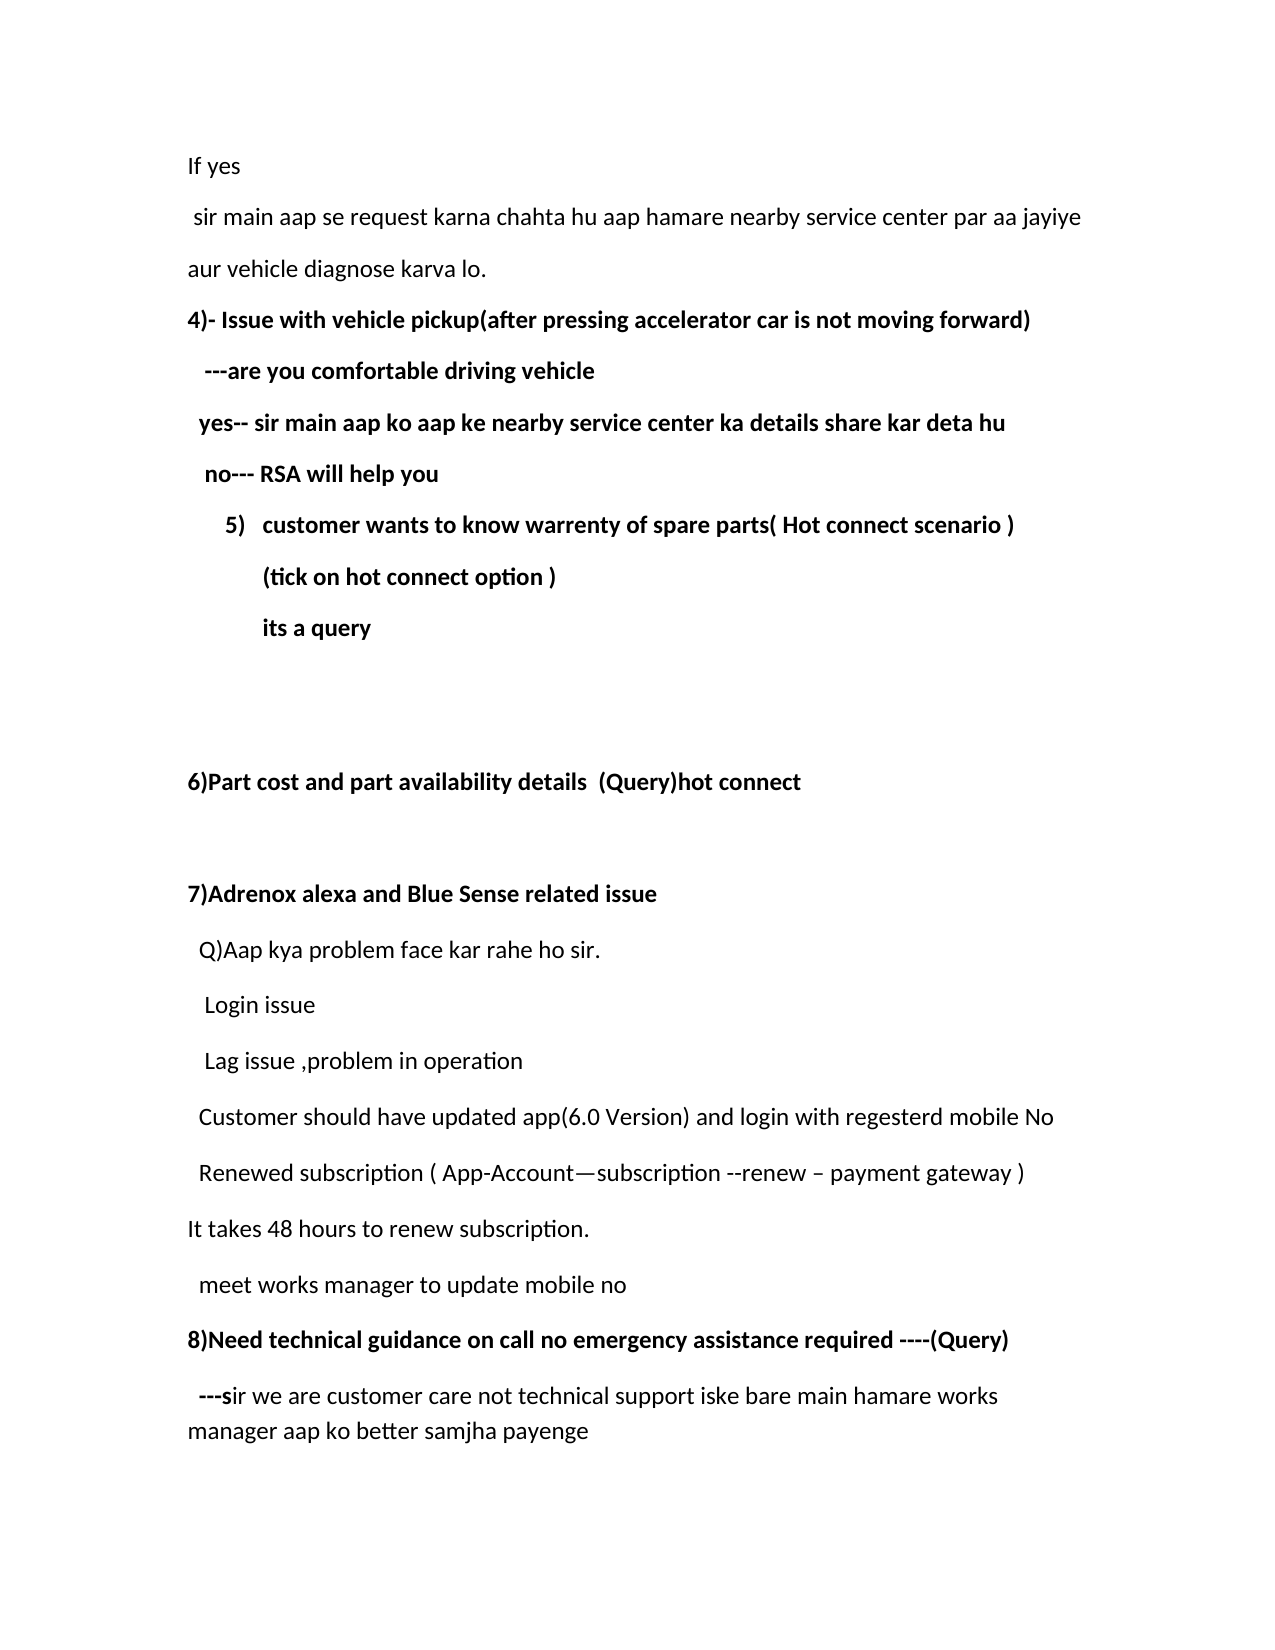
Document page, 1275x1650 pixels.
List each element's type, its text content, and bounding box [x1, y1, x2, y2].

text yes-- sir main aap ko aap ke nearby service center ka details share kar deta hu [187, 407, 1087, 437]
text It takes 48 hours to renew subscription. [187, 1213, 1087, 1243]
text Customer should have updated app(6.0 Version) and login with regesterd mobile No [187, 1101, 1087, 1132]
text ---are you comfortable driving vehicle [187, 355, 1087, 386]
text Renewed subscription ( App-Account—subscription --renew – payment gateway ) [187, 1157, 1087, 1188]
text 4)- Issue with vehicle pickup(after pressing accelerator car is not moving forward) [187, 304, 1087, 334]
text 7)Adrenox alexa and Blue Sense related issue [187, 878, 1087, 908]
text ---sir we are customer care not technical support iske bare main hamare works manager aap ko better samjha payenge [187, 1380, 1087, 1446]
text 8)Need technical guidance on call no emergency assistance required ----(Query) [187, 1324, 1087, 1355]
text Login issue [187, 989, 1087, 1020]
text aur vehicle diagnose karva lo. [187, 253, 1087, 283]
text Lag issue ,problem in operation [187, 1045, 1087, 1076]
text meet works manager to update mobile no [187, 1269, 1087, 1299]
list (tick on hot connect option ) [225, 561, 1087, 591]
text Q)Aap kya problem face kar rahe ho sir. [187, 934, 1087, 964]
text 6)Part cost and part availability details (Query)hot connect [187, 766, 1087, 797]
text If yes [187, 150, 1087, 181]
list customer wants to know warrenty of spare parts( Hot connect scenario ) [225, 509, 1087, 540]
text sir main aap se request karna chahta hu aap hamare nearby service center par aa jayiye [187, 201, 1087, 232]
text no--- RSA will help you [187, 458, 1087, 489]
list its a query [225, 612, 1087, 643]
